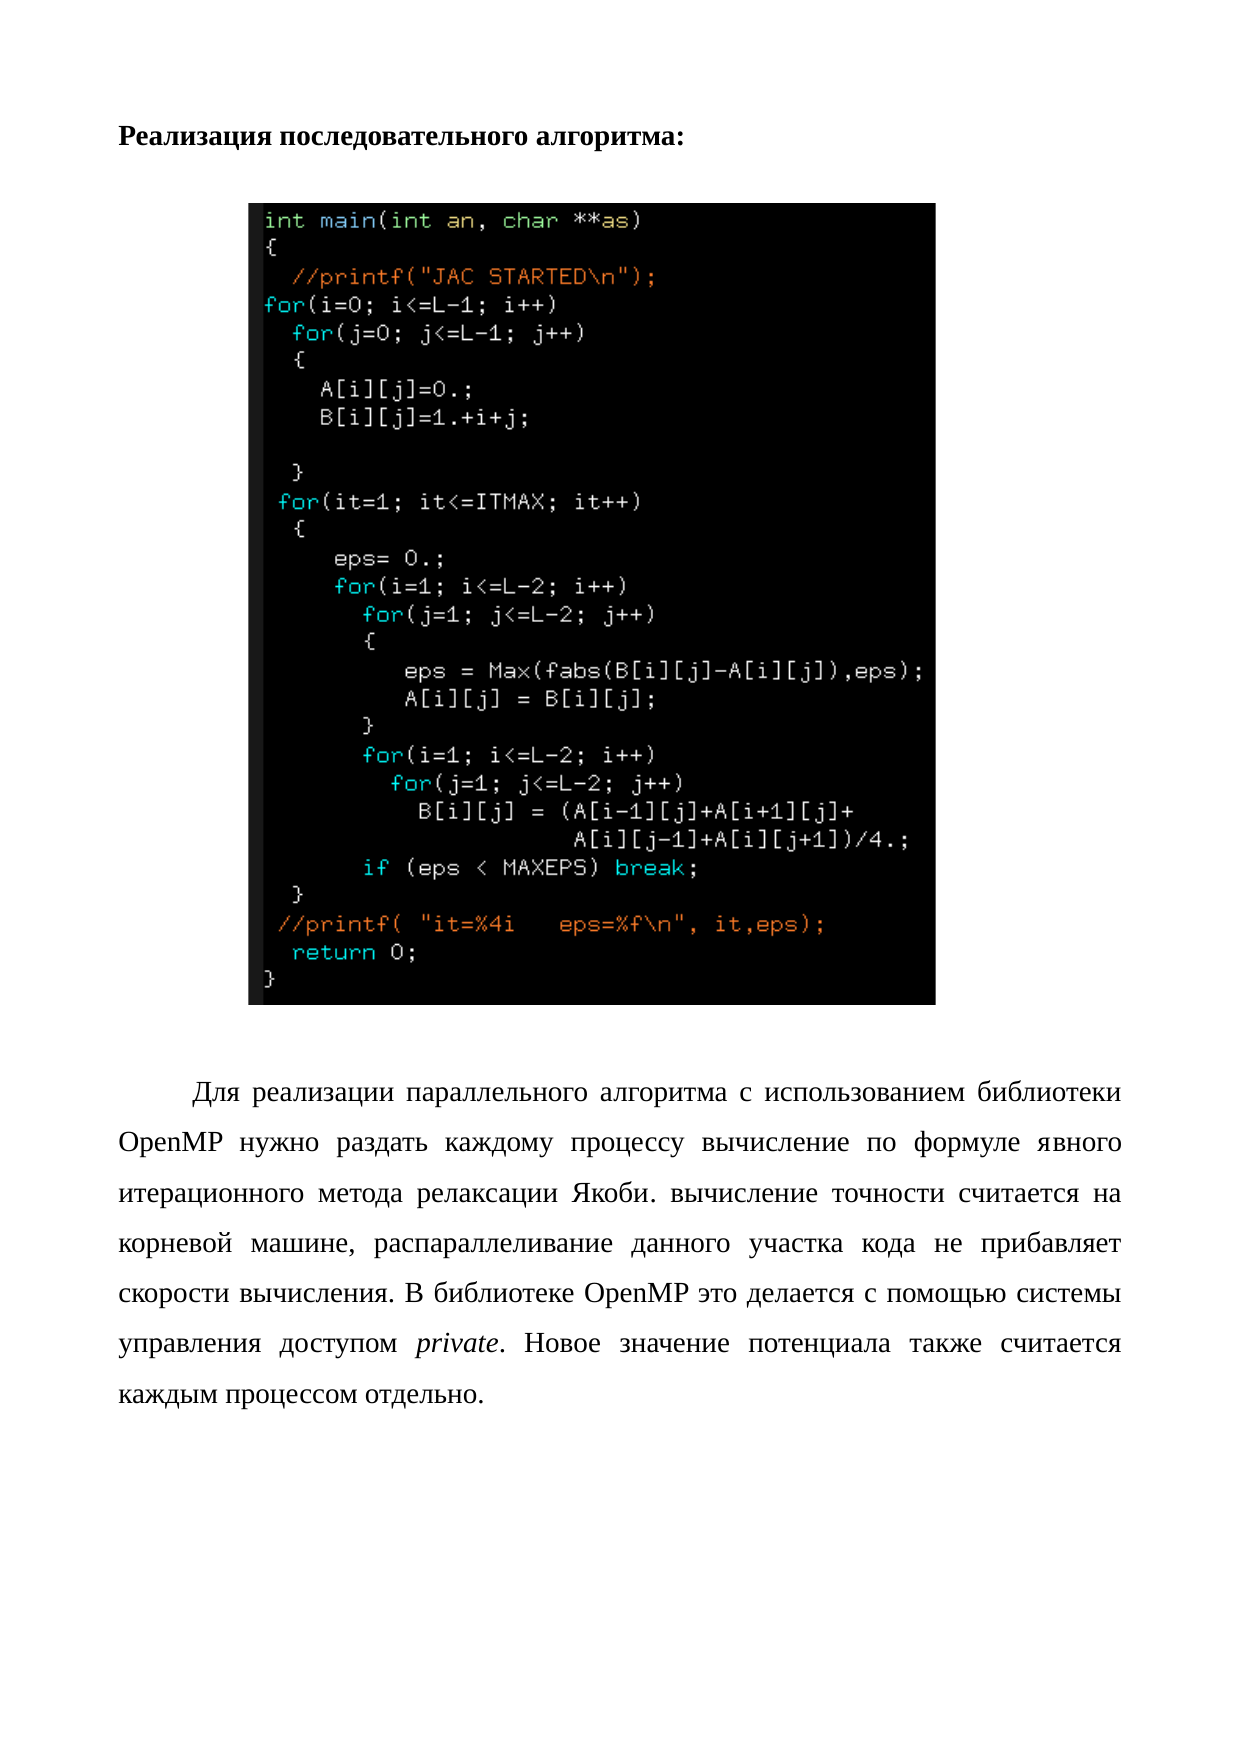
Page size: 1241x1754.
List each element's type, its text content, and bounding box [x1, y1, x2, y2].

picture [248, 203, 936, 1005]
text Для реализации параллельного алгоритма с использованием библиотеки OpenMP нужно раздать каждому процессу вычисление по формуле явного итерационного метода релаксации Якоби. вычисление точности считается на корневой машине, распараллеливание данного участка кода не прибавляет скорости вычисления. В библиотеке OpenMP это делается с помощью системы управления доступом private. Новое значение потенциала также считается каждым процессом отдельно. [118, 1074, 1122, 1409]
text Реализация последовательного алгоритма: [118, 118, 1122, 152]
